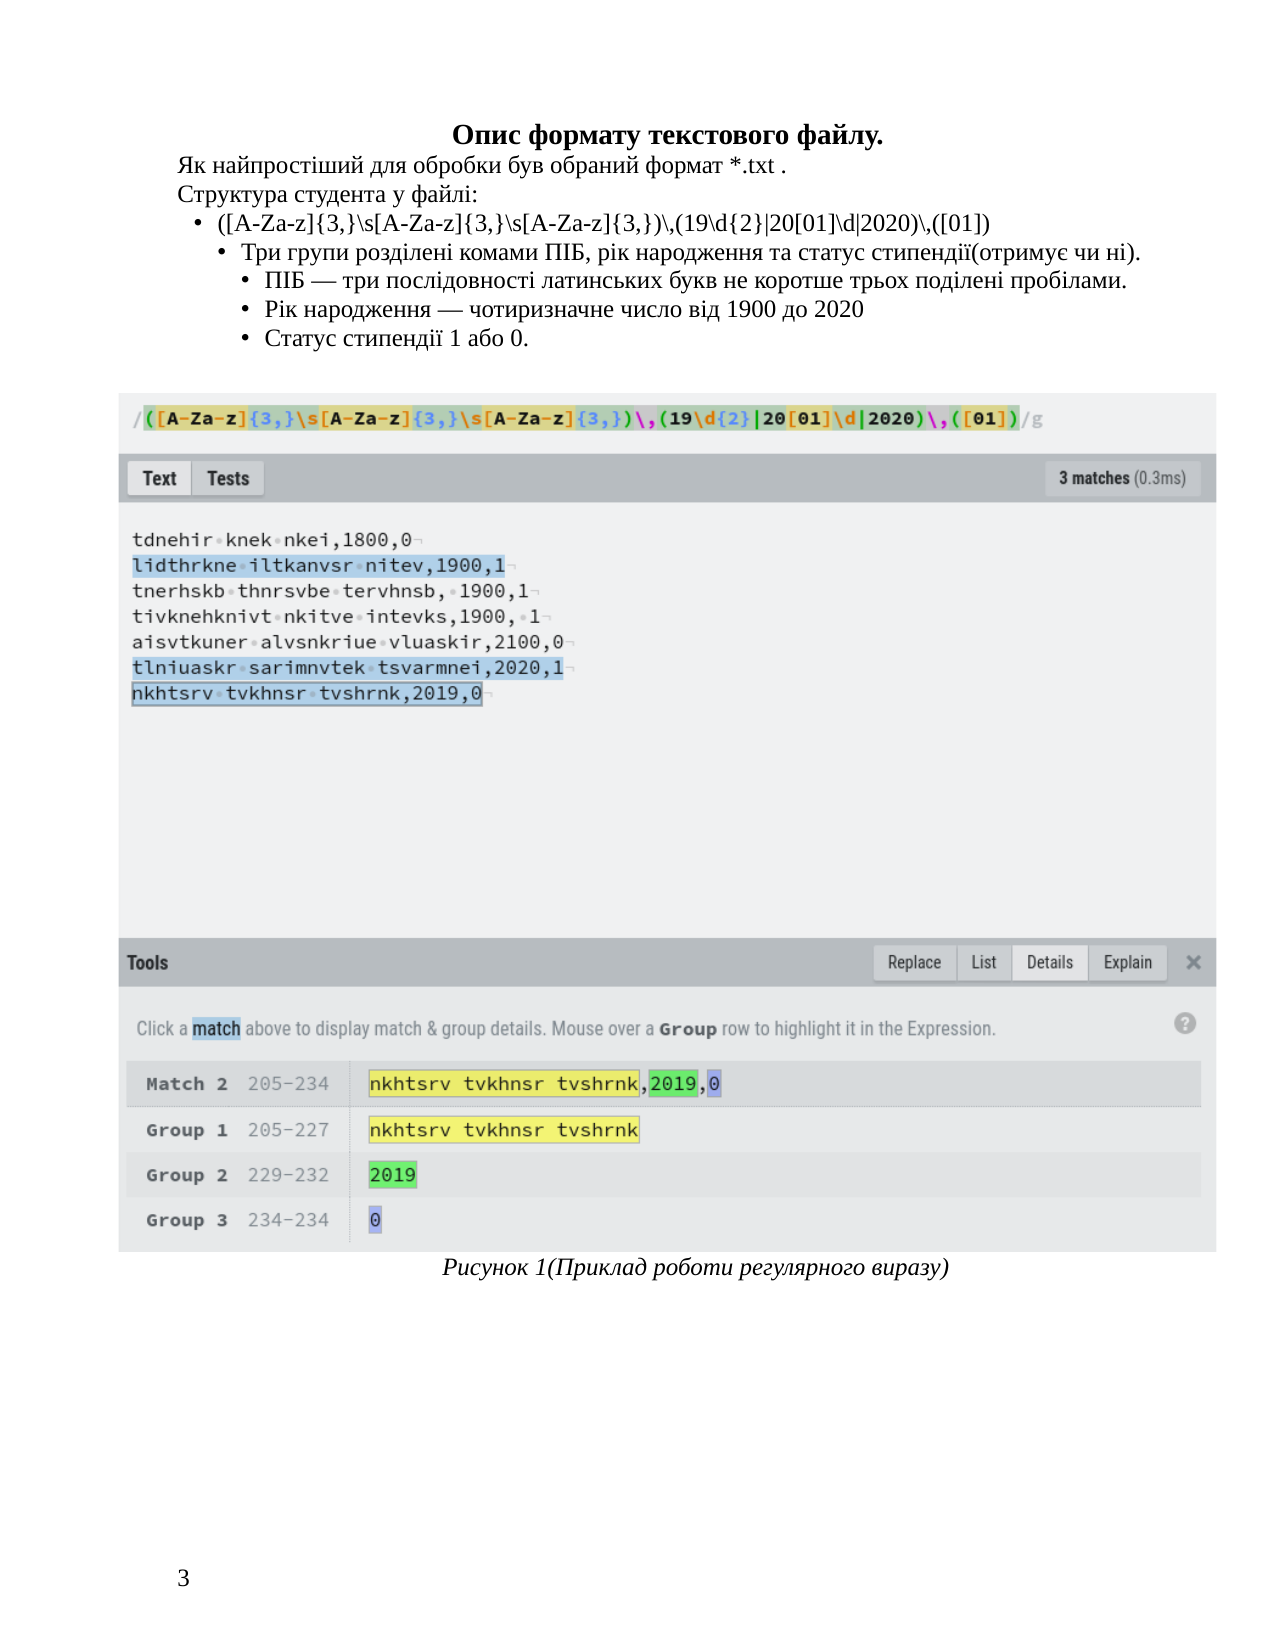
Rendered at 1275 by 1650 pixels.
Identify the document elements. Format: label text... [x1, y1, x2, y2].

text Рисунок 1(Приклад роботи регулярного виразу) [118, 1252, 1216, 1280]
text Опис формату текстового файлу. [118, 117, 1216, 151]
list Рік народження — чотиризначне число від 1900 до 2020 [241, 294, 1216, 323]
picture [118, 393, 1217, 1252]
list Статус стипендії 1 або 0. [241, 323, 1216, 352]
text Структура студента у файлі: [118, 179, 1216, 208]
text Як найпростіший для обробки був обраний формат *.txt . [118, 151, 1216, 179]
list Три групи розділені комами ПІБ, рік народження та статус стипендії(отримує чи ні). [217, 237, 1216, 266]
list ([A-Za-z]{3,}\s[A-Za-z]{3,}\s[A-Za-z]{3,})\,(19\d{2}|20[01]\d|2020)\,([01]) [193, 208, 1216, 237]
list ПІБ — три послідовності латинських букв не коротше трьох поділені пробілами. [241, 266, 1216, 294]
